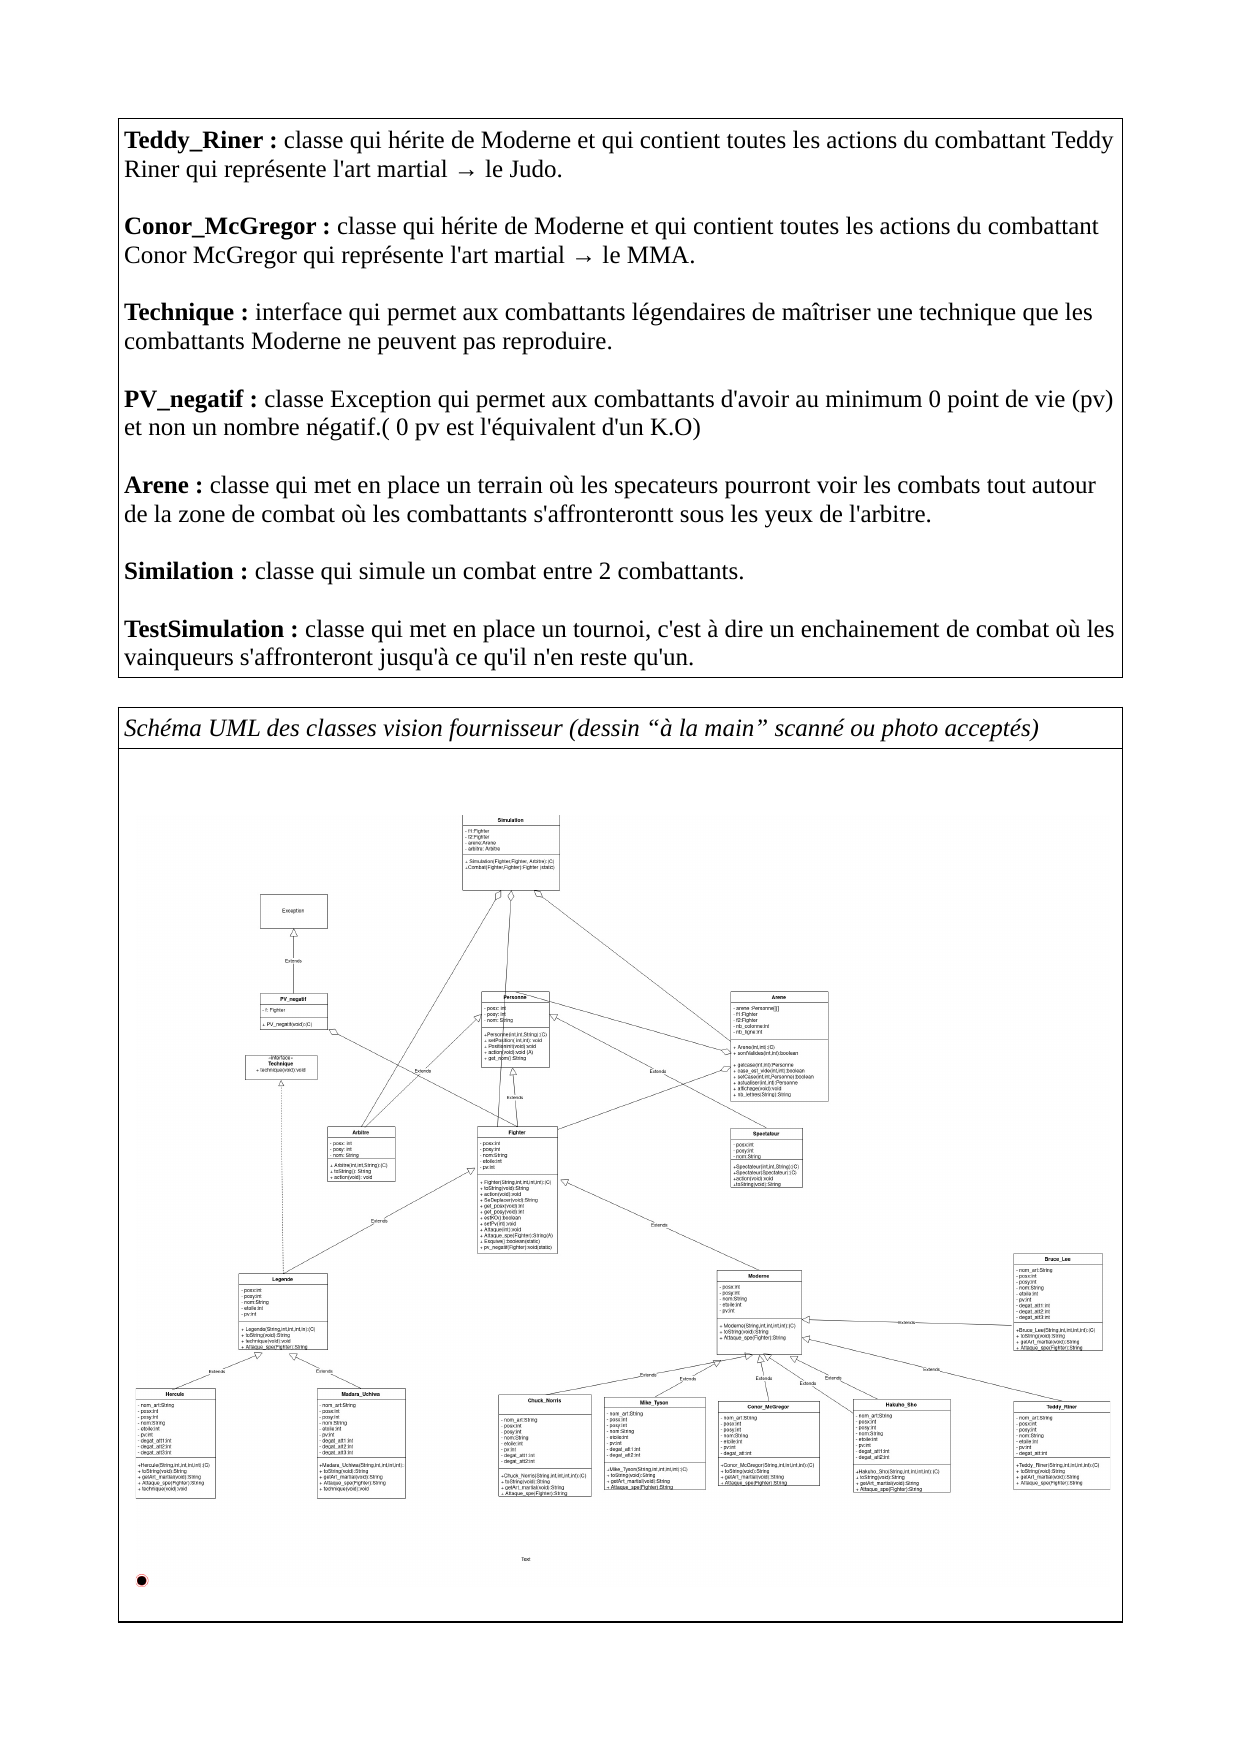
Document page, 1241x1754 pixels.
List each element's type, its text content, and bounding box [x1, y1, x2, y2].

table_cell Teddy_Riner : classe qui hérite de Moderne et qui contient toutes les actions du combattant Teddy Riner qui représente l'art martial → le Judo. Conor_McGregor : classe qui hérite de Moderne et qui contient toutes les actions du combattant Conor McGregor qui représente l'art martial → le MMA. Technique : interface qui permet aux combattants légendaires de maîtriser une technique que les combattants Moderne ne peuvent pas reproduire. PV_negatif : classe Exception qui permet aux combattants d'avoir au minimum 0 point de vie (pv) et non un nombre négatif.( 0 pv est l'équivalent d'un K.O) Arene : classe qui met en place un terrain où les specateurs pourront voir les combats tout autour de la zone de combat où les combattants s'affronterontt sous les yeux de l'arbitre. Similation : classe qui simule un combat entre 2 combattants. TestSimulation : classe qui met en place un tournoi, c'est à dire un enchainement de combat où les vainqueurs s'affronteront jusqu'à ce qu'il n'en reste qu'un. [119, 119, 1122, 677]
table_header Schéma UML des classes vision fournisseur (dessin “à la main” scanné ou photo acceptés) [119, 708, 1122, 748]
table_cell [119, 749, 1122, 1621]
picture [135, 815, 1111, 1587]
